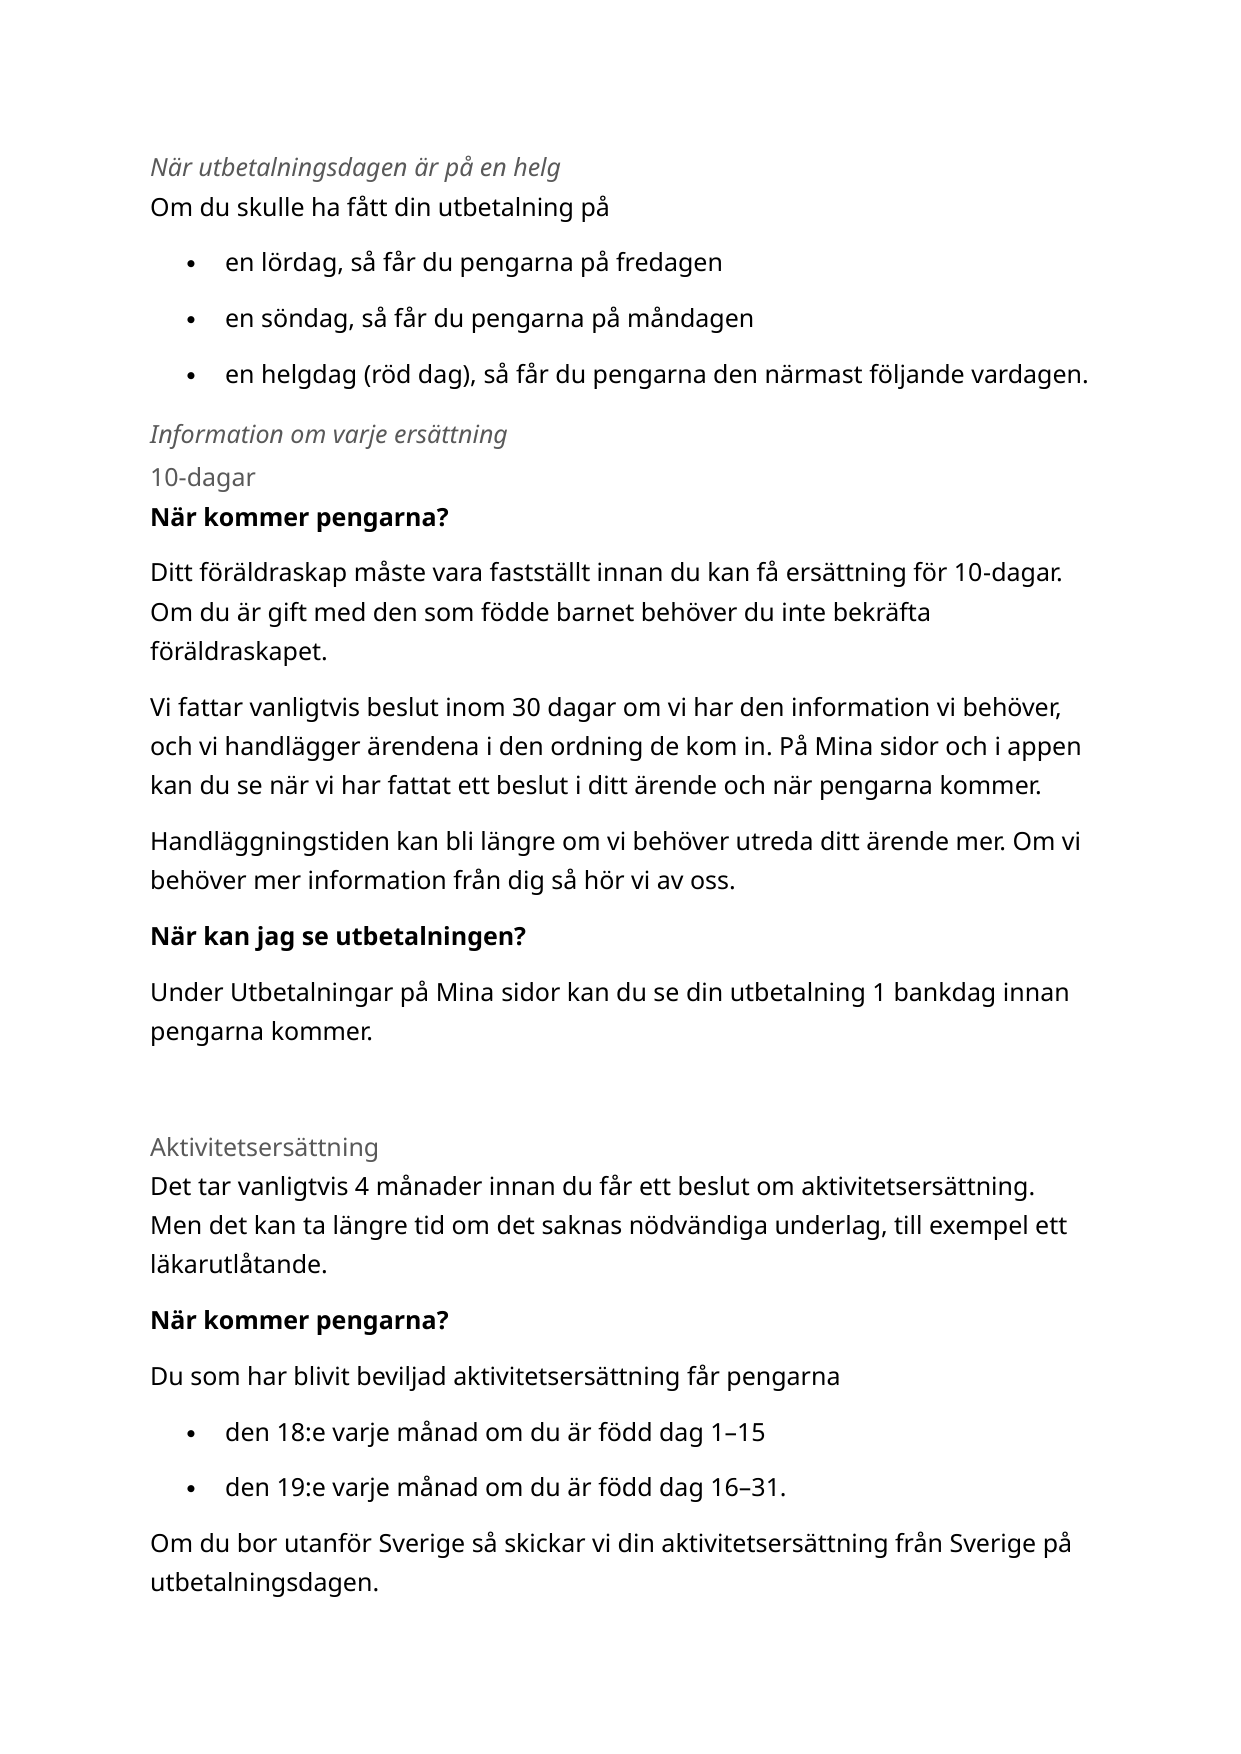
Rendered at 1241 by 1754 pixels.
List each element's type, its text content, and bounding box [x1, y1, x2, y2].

list en helgdag (röd dag), så får du pengarna den närmast följande vardagen. [187, 357, 1090, 391]
text Handläggnings­tiden kan bli längre om vi behöver utreda ditt ärende mer. Om vi behöver mer information från dig så hör vi av oss. [150, 823, 1090, 897]
subtitle Information om varje ersättning [150, 417, 1090, 451]
subtitle 10-dagar [150, 460, 1090, 494]
text När kommer pengarna? [150, 499, 1090, 533]
subtitle Aktivitetsersättning [150, 1129, 1090, 1163]
subtitle När utbetalningsdagen är på en helg [150, 150, 1090, 184]
text Det tar vanligtvis 4 månader innan du får ett beslut om aktivitetsersättning. Men det kan ta längre tid om det saknas nödvändiga underlag, till exempel ett läkarutlåtande. [150, 1168, 1090, 1281]
list den 18:e varje månad om du är född dag 1–15 [187, 1414, 1090, 1448]
text Om du skulle ha fått din utbetalning på [150, 189, 1090, 223]
text När kommer pengarna? [150, 1302, 1090, 1337]
list den 19:e varje månad om du är född dag 16–31. [187, 1470, 1090, 1504]
list en lördag, så får du pengarna på fredagen [187, 245, 1090, 279]
list en söndag, så får du pengarna på måndagen [187, 301, 1090, 335]
text Om du bor utanför Sverige så skickar vi din aktivitetsersättning från Sverige på utbetalningsdagen. [150, 1526, 1090, 1599]
text När kan jag se utbetalningen? [150, 918, 1090, 952]
text Under Utbetalningar på Mina sidor kan du se din utbetalning 1 bankdag innan pengarna kommer. [150, 974, 1090, 1047]
text Du som har blivit beviljad aktivitetsersättning får pengarna [150, 1358, 1090, 1392]
text Vi fattar vanligtvis beslut inom 30 dagar om vi har den information vi behöver, och vi handlägger ärendena i den ordning de kom in. På Mina sidor och i appen kan du se när vi har fattat ett beslut i ditt ärende och när pengarna kommer. [150, 689, 1090, 802]
text Ditt föräldraskap måste vara fastställt innan du kan få ersättning för 10‑dagar. Om du är gift med den som födde barnet behöver du inte bekräfta föräldraskapet. [150, 555, 1090, 667]
